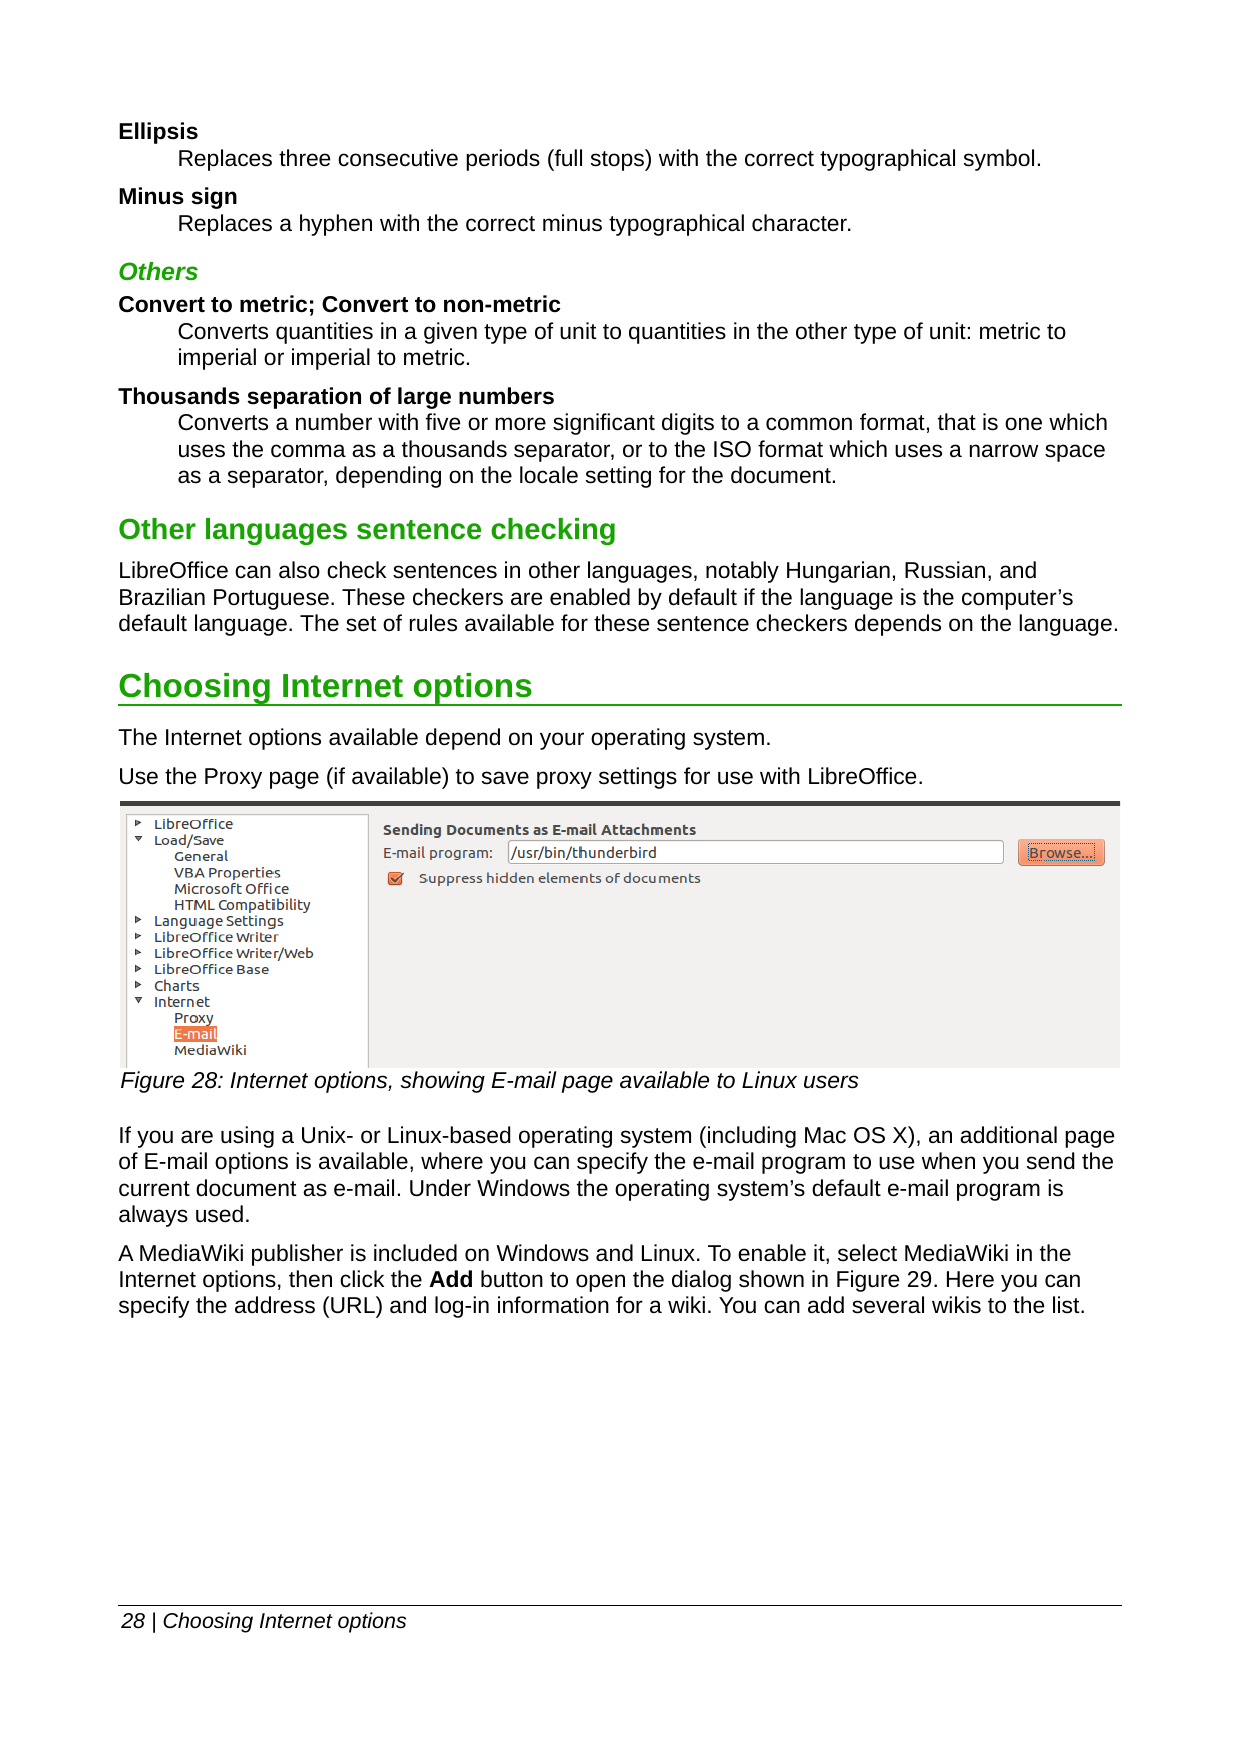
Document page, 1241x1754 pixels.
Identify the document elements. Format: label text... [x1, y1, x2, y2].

text LibreOffice can also check sentences in other languages, notably Hungarian, Russian, and Brazilian Portuguese. These checkers are enabled by default if the language is the computer’s default language. The set of rules available for these sentence checkers depends on the language. [118, 557, 1122, 636]
subtitle Other languages sentence checking [118, 512, 1122, 546]
text Replaces a hyphen with the correct minus typographical character. [177, 210, 1122, 236]
text Thousands separation of large numbers [118, 383, 1122, 409]
text Converts quantities in a given type of unit to quantities in the other type of unit: metric to imperial or imperial to metric. [177, 318, 1122, 370]
text Converts a number with five or more significant digits to a common format, that is one which uses the comma as a thousands separator, or to the ISO format which uses a narrow space as a separator, depending on the locale setting for the document. [177, 409, 1122, 488]
text Minus sign [118, 183, 1122, 210]
subtitle Others [118, 257, 1122, 285]
subtitle Choosing Internet options [118, 666, 1122, 704]
text Replaces three consecutive periods (full stops) with the correct typographical symbol. [177, 144, 1122, 171]
text Use the Proxy page (if available) to save proxy settings for use with LibreOffice. [118, 763, 1122, 789]
picture [120, 801, 1121, 1068]
text If you are using a Unix- or Linux-based operating system (including Mac OS X), an additional page of E-mail options is available, where you can specify the e-mail program to use when you send the current document as e-mail. Under Windows the operating system’s default e-mail program is always used. [118, 1122, 1122, 1227]
text Ellipsis [118, 118, 1122, 144]
text Convert to metric; Convert to non-metric [118, 291, 1122, 318]
text The Internet options available depend on your operating system. [118, 724, 1122, 750]
text A MediaWiki publisher is included on Windows and Linux. To enable it, select MediaWiki in the Internet options, then click the Add button to open the dialog shown in Figure 29. Here you can specify the address (URL) and log-in information for a wiki. You can add several wikis to the list. [118, 1240, 1122, 1319]
text Figure 28: Internet options, showing E-mail page available to Linux users [120, 1068, 1120, 1094]
